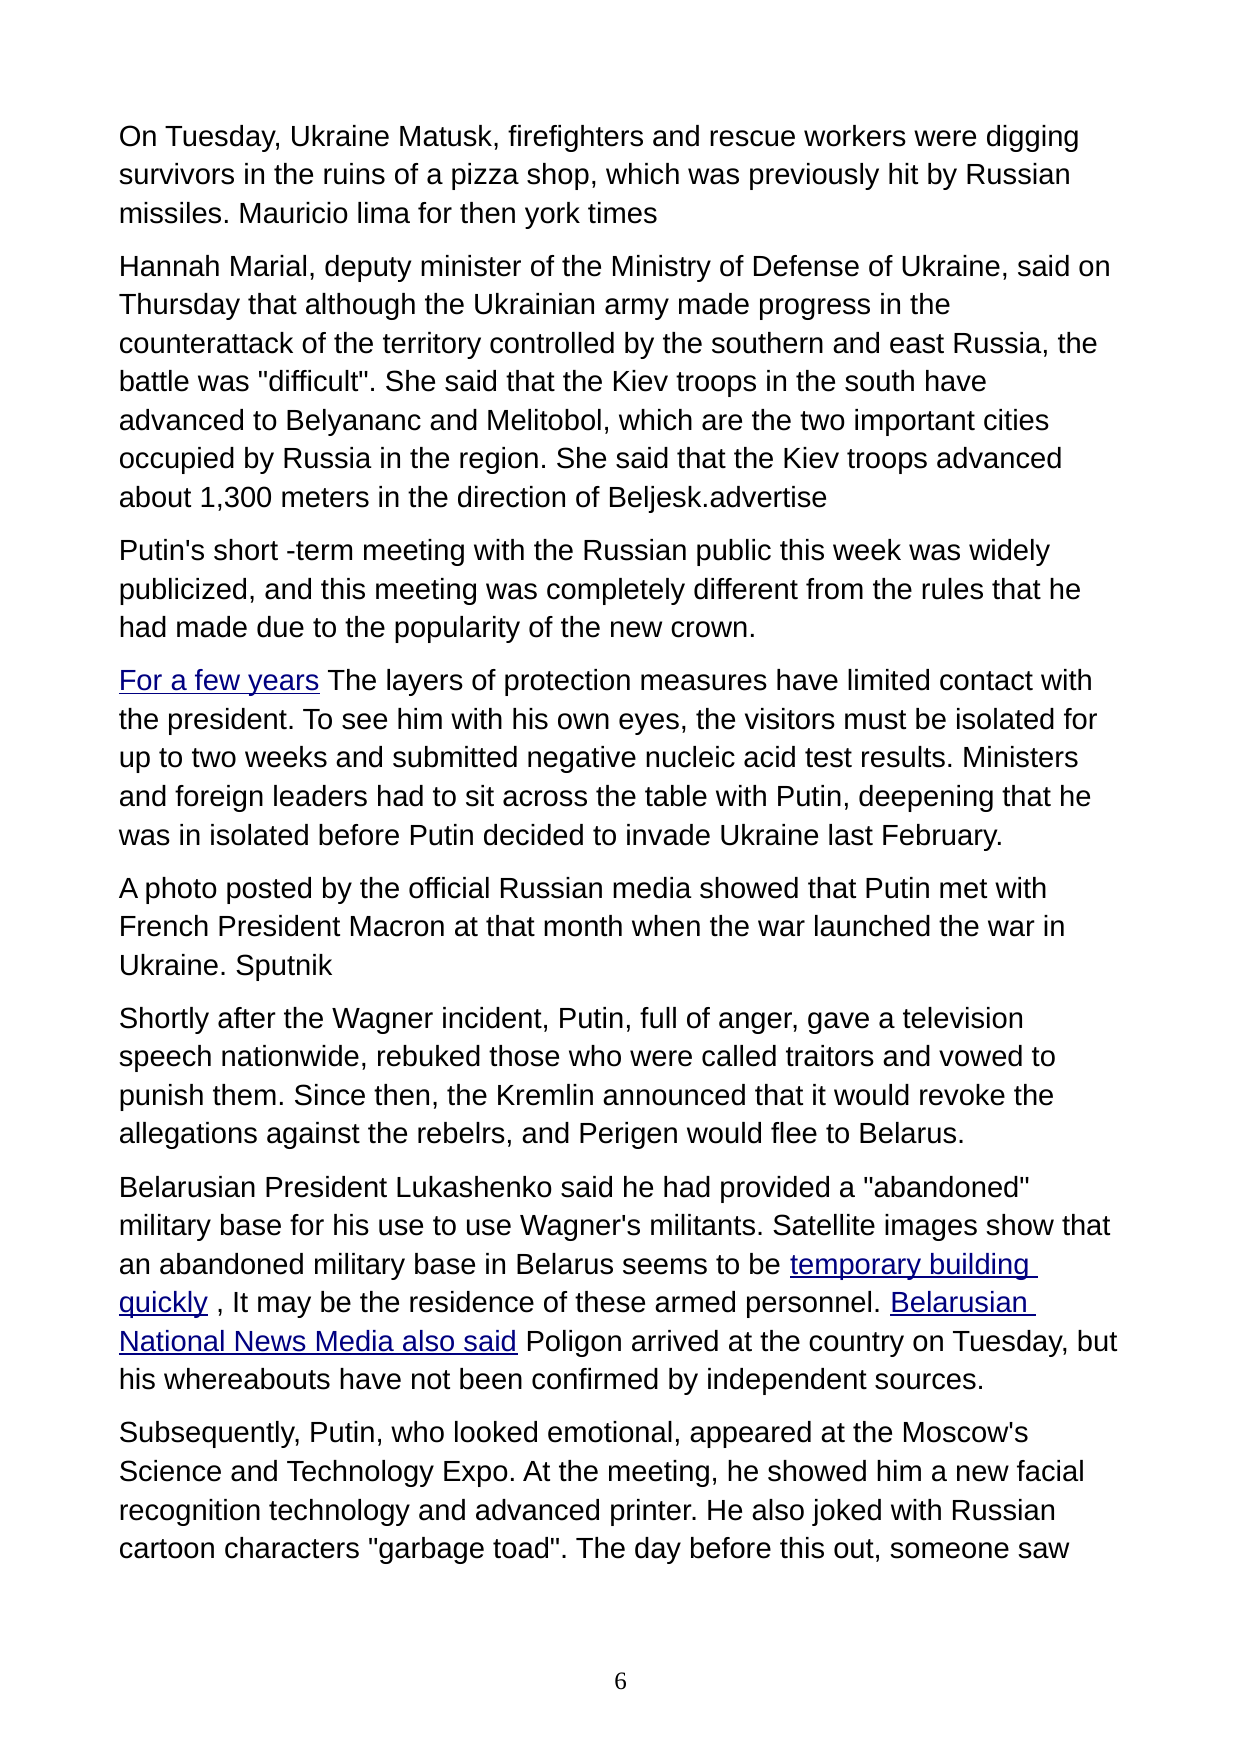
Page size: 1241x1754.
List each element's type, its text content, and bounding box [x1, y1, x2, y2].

text Hannah Marial, deputy minister of the Ministry of Defense of Ukraine, said on Thursday that although the Ukrainian army made progress in the counterattack of the territory controlled by the southern and east Russia, the battle was "difficult". She said that the Kiev troops in the south have advanced to Belyananc and Melitobol, which are the two important cities occupied by Russia in the region. She said that the Kiev troops advanced about 1,300 meters in the direction of Beljesk.advertise [118, 249, 1122, 513]
text Subsequently, Putin, who looked emotional, appeared at the Moscow's Science and Technology Expo. At the meeting, he showed him a new facial recognition technology and advanced printer. He also joked with Russian cartoon characters "garbage toad". The day before this out, someone saw [118, 1415, 1122, 1564]
text A photo posted by the official Russian media showed that Putin met with French President Macron at that month when the war launched the war in Ukraine. Sputnik [118, 871, 1122, 981]
text On Tuesday, Ukraine Matusk, firefighters and rescue workers were digging survivors in the ruins of a pizza shop, which was previously hit by Russian missiles. Mauricio lima for then york times [118, 118, 1122, 229]
text Putin's short -term meeting with the Russian public this week was widely publicized, and this meeting was completely different from the rules that he had made due to the popularity of the new crown. [118, 533, 1122, 644]
text Belarusian President Lukashenko said he had provided a "abandoned" military base for his use to use Wagner's militants. Satellite images show that an abandoned military base in Belarus seems to be temporary building quickly , It may be the residence of these armed personnel. Belarusian National News Media also said Poligon arrived at the country on Tuesday, but his whereabouts have not been confirmed by independent sources. [118, 1169, 1122, 1396]
text Shortly after the Wagner incident, Putin, full of anger, gave a television speech nationwide, rebuked those who were called traitors and vowed to punish them. Since then, the Kremlin announced that it would revoke the allegations against the rebelrs, and Perigen would flee to Belarus. [118, 1001, 1122, 1150]
text For a few years The layers of protection measures have limited contact with the president. To see him with his own eyes, the visitors must be isolated for up to two weeks and submitted negative nucleic acid test results. Ministers and foreign leaders had to sit across the table with Putin, deepening that he was in isolated before Putin decided to invade Ukraine last February. [118, 663, 1122, 851]
